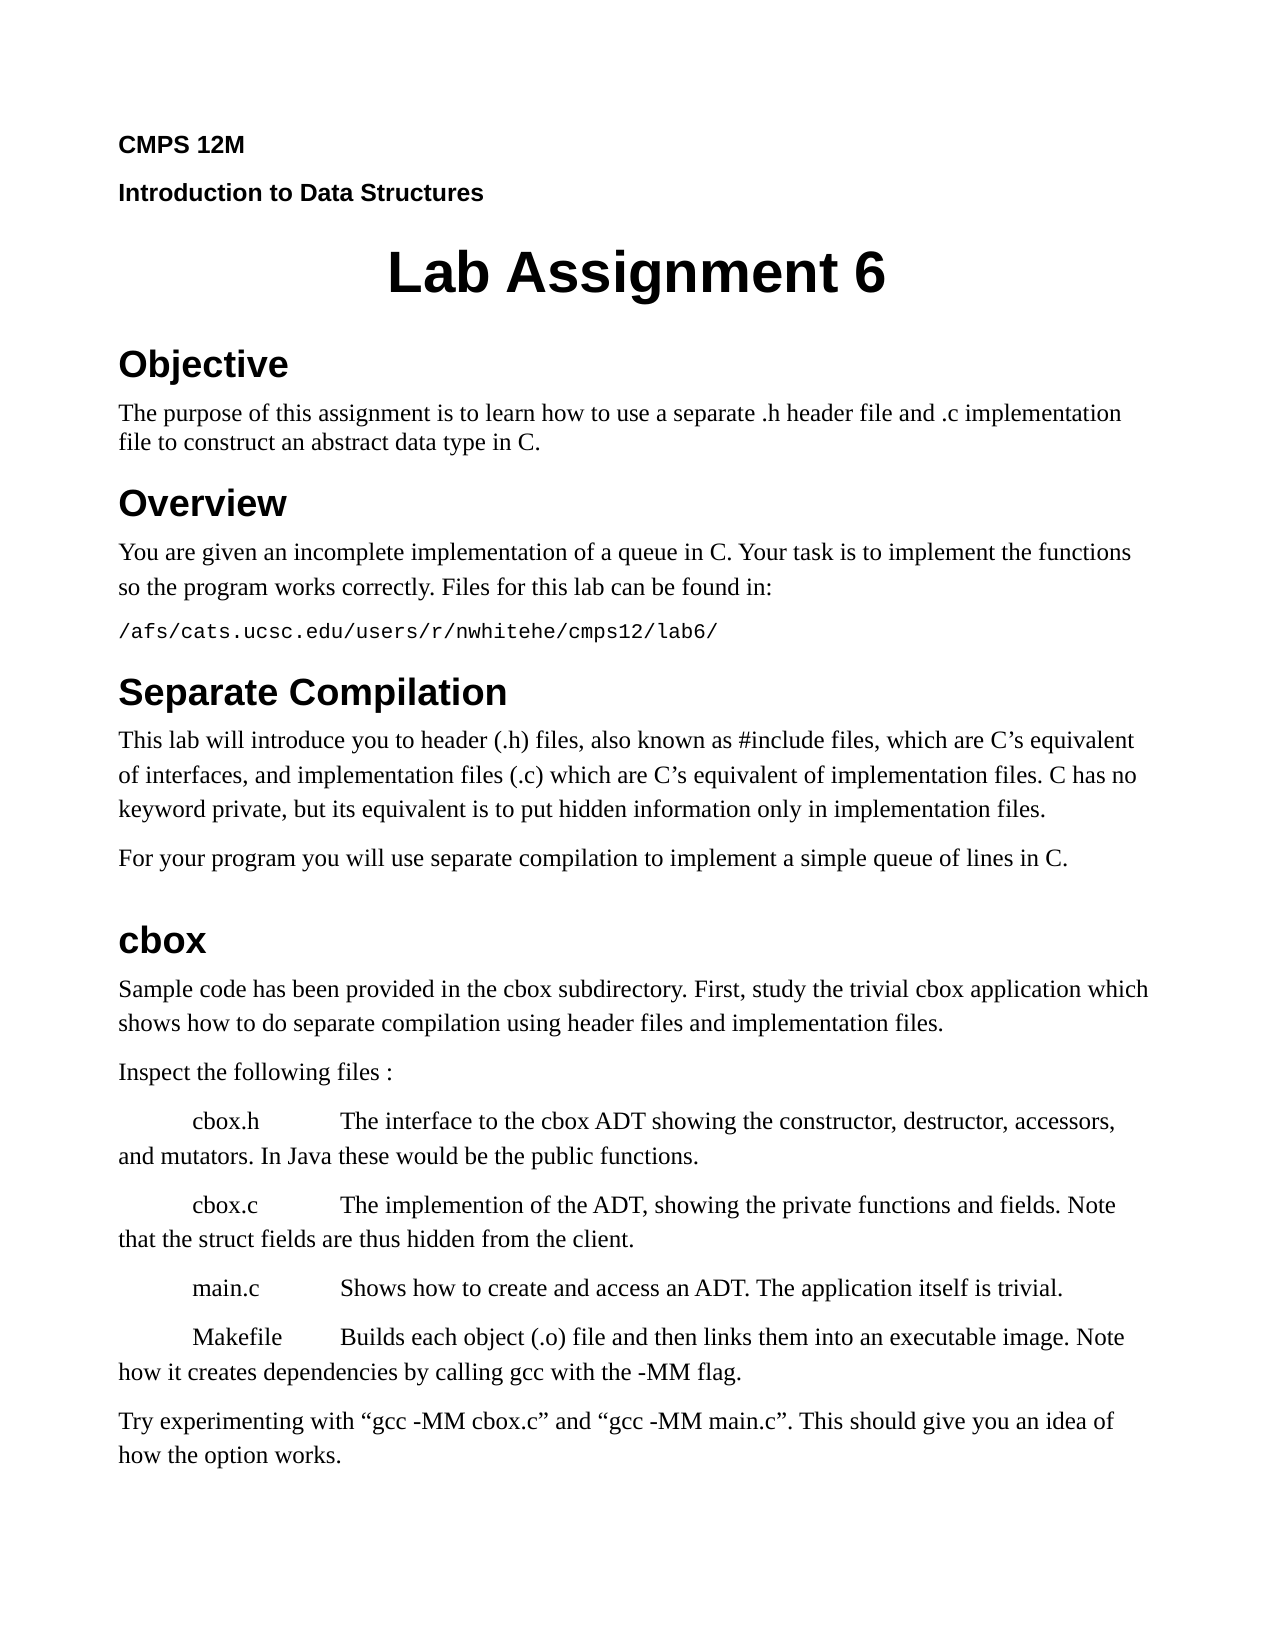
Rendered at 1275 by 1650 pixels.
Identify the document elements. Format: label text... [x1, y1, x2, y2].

subtitle Separate Compilation [118, 669, 1157, 713]
subtitle Introduction to Data Structures [118, 178, 1157, 206]
text cbox.h The interface to the cbox ADT showing the constructor, destructor, accessors, and mutators. In Java these would be the public functions. [118, 1106, 1157, 1169]
text For your program you will use separate compilation to implement a simple queue of lines in C. [118, 843, 1157, 872]
subtitle CMPS 12M [118, 131, 1157, 159]
text Try experimenting with “gcc -MM cbox.c” and “gcc -MM main.c”. This should give you an idea of how the option works. [118, 1406, 1157, 1469]
subtitle Overview [118, 481, 1157, 524]
text cbox.c The implemention of the ADT, showing the private functions and fields. Note that the struct fields are thus hidden from the client. [118, 1190, 1157, 1253]
text Makefile Builds each object (.o) file and then links them into an executable image. Note how it creates dependencies by calling gcc with the -MM flag. [118, 1322, 1157, 1386]
text The purpose of this assignment is to learn how to use a separate .h header file and .c implementation file to construct an abstract data type in C. [118, 398, 1157, 456]
subtitle cbox [118, 917, 1157, 961]
text Inspect the following files : [118, 1057, 1157, 1086]
text You are given an incomplete implementation of a queue in C. Your task is to implement the functions so the program works correctly. Files for this lab can be found in: [118, 537, 1157, 600]
text /afs/cats.ucsc.edu/users/r/nwhitehe/cmps12/lab6/ [118, 621, 1157, 644]
text main.c Shows how to create and access an ADT. The application itself is trivial. [118, 1273, 1157, 1302]
subtitle Objective [118, 342, 1157, 386]
title Lab Assignment 6 [118, 238, 1157, 305]
text Sample code has been provided in the cbox subdirectory. First, study the trivial cbox application which shows how to do separate compilation using header files and implementation files. [118, 974, 1157, 1037]
text This lab will introduce you to header (.h) files, also known as #include files, which are C’s equivalent of interfaces, and implementation files (.c) which are C’s equivalent of implementation files. C has no keyword private, but its equivalent is to put hidden information only in implementation files. [118, 725, 1157, 823]
